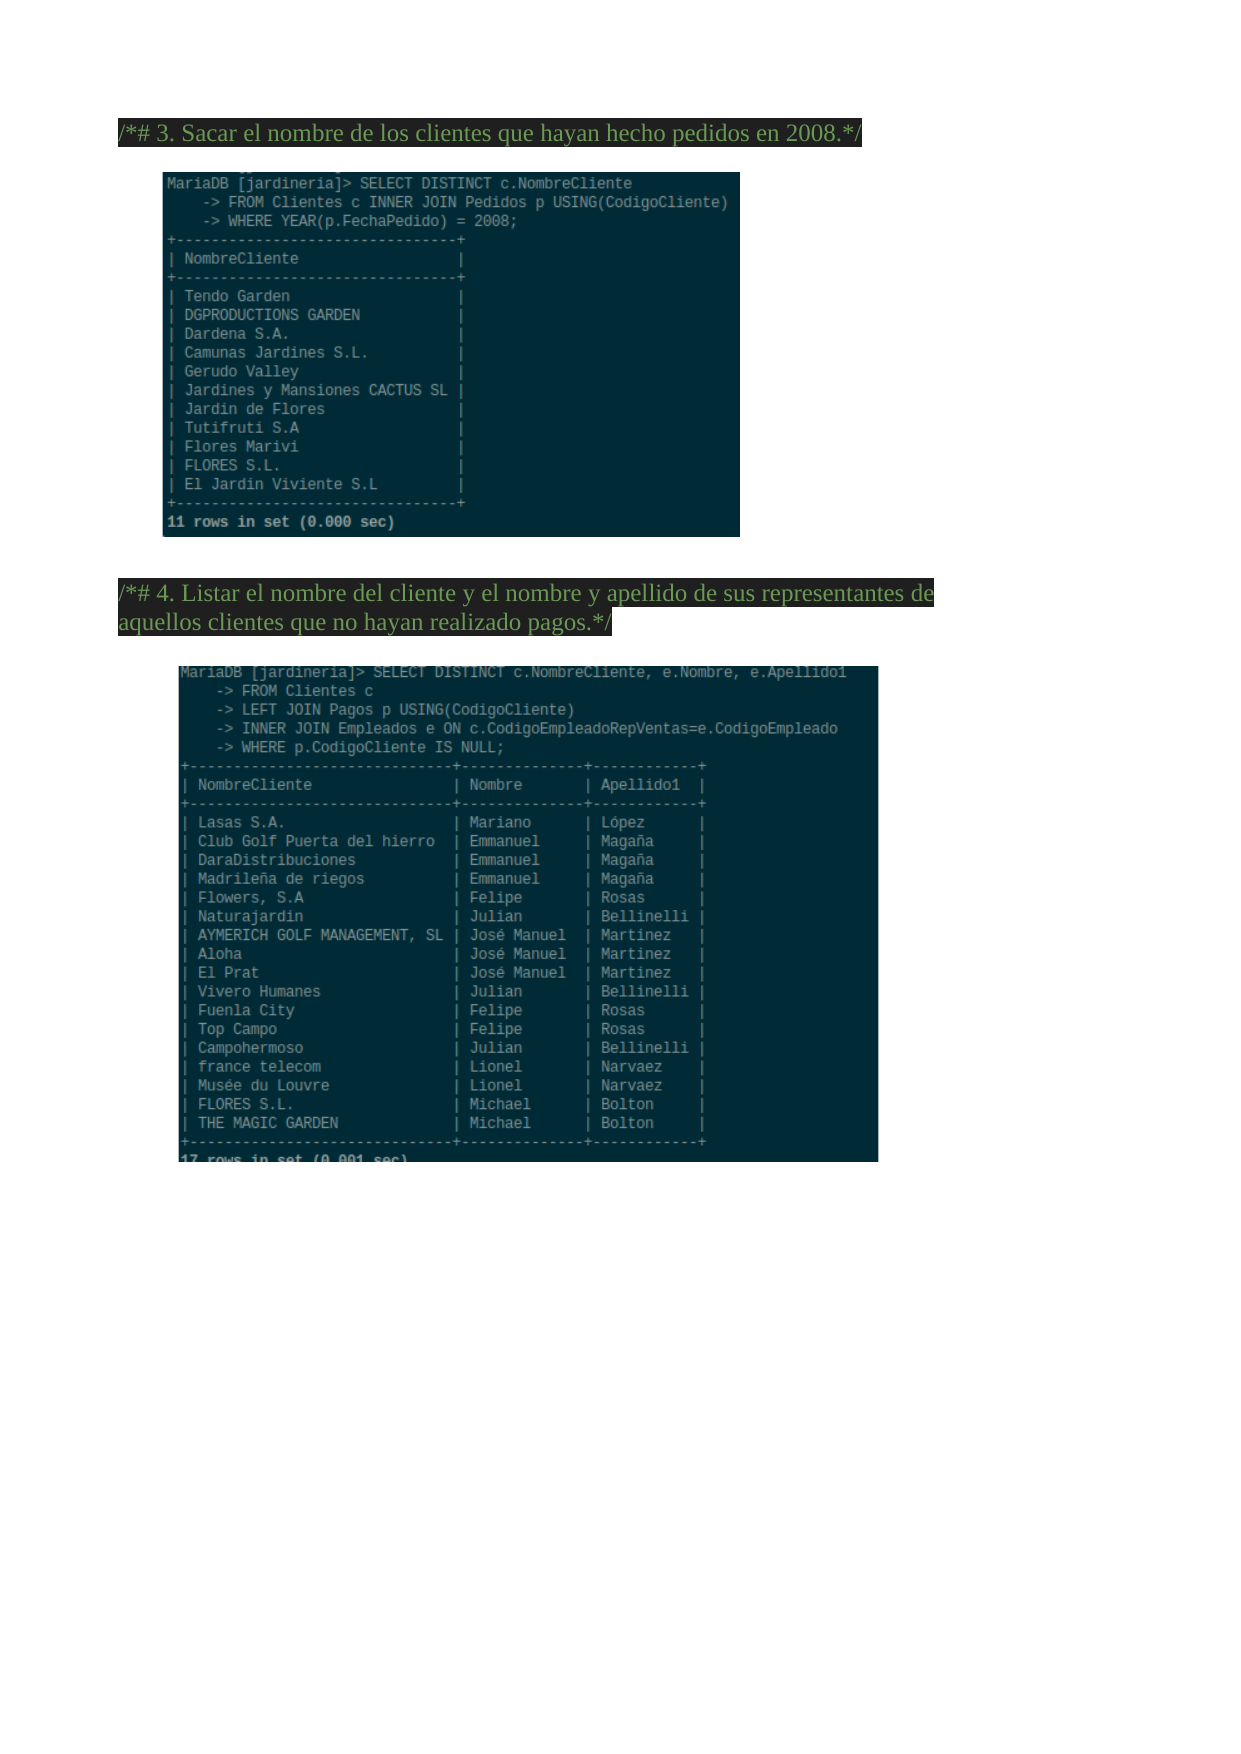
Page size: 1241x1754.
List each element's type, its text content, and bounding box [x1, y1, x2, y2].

picture [195, 478, 201, 489]
picture [672, 725, 683, 733]
picture [266, 443, 271, 451]
picture [621, 969, 626, 977]
picture [509, 875, 530, 883]
picture [331, 876, 341, 883]
picture [270, 255, 280, 263]
picture [598, 180, 614, 188]
picture [560, 948, 565, 959]
picture [243, 969, 250, 977]
picture [208, 929, 241, 940]
picture [206, 948, 214, 959]
picture [318, 406, 324, 414]
picture [445, 723, 460, 733]
picture [261, 913, 267, 921]
picture [651, 1045, 662, 1052]
picture [199, 929, 207, 940]
picture [256, 180, 263, 188]
picture [252, 911, 257, 925]
picture [240, 178, 244, 192]
picture [209, 1063, 215, 1071]
picture [546, 969, 557, 977]
picture [274, 196, 280, 207]
picture [753, 669, 758, 677]
picture [256, 368, 263, 376]
picture [821, 666, 832, 677]
picture [349, 857, 355, 865]
picture [282, 384, 289, 394]
picture [199, 986, 206, 996]
picture [209, 835, 215, 846]
picture [200, 1117, 224, 1128]
picture [515, 782, 522, 789]
picture [330, 704, 335, 714]
picture [646, 913, 657, 921]
picture [283, 479, 289, 489]
picture [471, 1117, 486, 1128]
picture [287, 873, 303, 883]
picture [348, 741, 373, 756]
picture [498, 1024, 522, 1037]
picture [501, 180, 508, 188]
picture [716, 723, 723, 733]
picture [532, 706, 548, 714]
picture [199, 873, 224, 883]
picture [393, 666, 408, 677]
picture [611, 817, 636, 831]
picture [511, 838, 525, 846]
picture [602, 779, 627, 793]
picture [257, 347, 272, 357]
picture [506, 894, 520, 906]
picture [206, 1045, 228, 1056]
picture [295, 892, 304, 902]
picture [686, 197, 710, 207]
picture [678, 197, 684, 207]
picture [261, 1098, 268, 1109]
picture [203, 518, 228, 526]
picture [244, 309, 254, 320]
picture [243, 779, 259, 789]
picture [609, 932, 618, 940]
picture [494, 197, 499, 207]
picture [185, 253, 219, 263]
picture [639, 725, 644, 733]
picture [253, 967, 257, 977]
picture [247, 366, 255, 376]
picture [244, 854, 250, 865]
picture [638, 929, 644, 940]
picture [279, 1005, 284, 1015]
picture [194, 422, 208, 432]
picture [270, 1045, 280, 1052]
picture [602, 873, 609, 882]
picture [262, 854, 266, 865]
picture [238, 290, 254, 301]
picture [602, 1004, 618, 1015]
picture [265, 387, 270, 399]
picture [344, 215, 363, 226]
picture [293, 406, 298, 414]
picture [326, 218, 331, 229]
picture [602, 967, 609, 976]
picture [515, 669, 521, 677]
picture [273, 328, 281, 338]
picture [234, 1117, 259, 1128]
picture [609, 969, 618, 977]
picture [186, 347, 196, 357]
picture [477, 196, 491, 207]
picture [714, 199, 719, 207]
picture [427, 929, 443, 940]
picture [221, 443, 236, 450]
picture [621, 1082, 652, 1090]
picture [265, 516, 289, 526]
picture [405, 196, 412, 207]
picture [768, 666, 788, 680]
picture [651, 951, 670, 959]
picture [314, 854, 320, 865]
picture [217, 1098, 241, 1109]
picture [664, 669, 671, 677]
picture [243, 1098, 250, 1109]
picture [470, 779, 482, 789]
picture [376, 741, 381, 752]
picture [269, 669, 276, 677]
picture [453, 704, 460, 714]
picture [199, 854, 215, 865]
picture [291, 481, 298, 489]
picture [247, 441, 263, 451]
picture [646, 725, 662, 733]
picture [660, 779, 666, 789]
picture [287, 1063, 302, 1071]
picture [318, 385, 324, 395]
picture [287, 1007, 294, 1019]
picture [698, 725, 706, 733]
picture [470, 854, 508, 865]
picture [271, 835, 276, 845]
picture [485, 779, 500, 789]
picture [278, 723, 285, 733]
picture [348, 835, 364, 846]
picture [273, 479, 280, 489]
picture [481, 1099, 487, 1109]
picture [585, 723, 639, 737]
picture [458, 499, 464, 506]
picture [185, 309, 240, 320]
picture [602, 892, 608, 902]
picture [208, 178, 223, 188]
picture [488, 1082, 513, 1090]
picture [287, 854, 306, 865]
picture [506, 1007, 522, 1018]
picture [252, 873, 276, 883]
picture [371, 196, 403, 207]
picture [788, 669, 793, 677]
picture [383, 706, 390, 718]
picture [282, 215, 316, 226]
picture [214, 478, 219, 489]
picture [602, 929, 609, 939]
picture [318, 216, 322, 229]
picture [406, 704, 414, 714]
picture [613, 1120, 618, 1128]
picture [287, 1117, 338, 1128]
picture [479, 894, 485, 902]
picture [727, 669, 732, 677]
picture [229, 255, 235, 263]
picture [613, 669, 627, 677]
picture [401, 838, 408, 846]
picture [199, 835, 206, 846]
picture [308, 481, 324, 489]
picture [361, 518, 386, 526]
picture [282, 347, 289, 357]
picture [515, 948, 534, 959]
picture [609, 875, 624, 883]
picture [551, 704, 555, 714]
picture [322, 1155, 329, 1162]
picture [607, 1042, 618, 1052]
picture [639, 669, 644, 677]
picture [261, 1004, 268, 1015]
picture [812, 723, 837, 733]
picture [471, 817, 487, 827]
text /*# 4. Listar el nombre del cliente y el nombre y apellido de sus representantes de [118, 578, 1122, 607]
picture [243, 1007, 250, 1015]
picture [602, 835, 609, 845]
picture [462, 741, 486, 752]
picture [374, 666, 390, 677]
picture [242, 741, 284, 752]
picture [554, 196, 570, 207]
picture [467, 704, 478, 714]
picture [225, 854, 241, 865]
text aquellos clientes que no hayan realizado pagos.*/ [118, 607, 1122, 636]
picture [479, 1007, 487, 1015]
picture [305, 387, 316, 395]
picture [309, 309, 359, 320]
picture [260, 1157, 268, 1162]
picture [229, 406, 237, 413]
picture [616, 894, 639, 902]
picture [209, 1099, 214, 1109]
picture [169, 516, 184, 526]
picture [168, 178, 184, 188]
picture [278, 1155, 302, 1162]
picture [471, 1023, 478, 1034]
picture [227, 1080, 241, 1089]
picture [264, 291, 289, 301]
picture [331, 666, 346, 677]
picture [252, 894, 259, 902]
picture [297, 685, 302, 696]
picture [665, 723, 669, 733]
picture [313, 741, 338, 752]
picture [559, 929, 565, 940]
picture [630, 1099, 635, 1109]
picture [339, 1155, 363, 1162]
picture [315, 669, 320, 677]
picture [244, 894, 250, 902]
picture [392, 929, 408, 940]
picture [269, 817, 277, 827]
picture [287, 685, 294, 695]
picture [621, 1026, 636, 1034]
picture [642, 196, 666, 211]
picture [488, 1099, 522, 1109]
picture [265, 255, 270, 263]
picture [515, 967, 543, 977]
picture [471, 1004, 477, 1015]
picture [602, 1080, 618, 1090]
picture [239, 516, 254, 526]
picture [182, 762, 188, 769]
picture [273, 178, 280, 188]
picture [239, 1042, 259, 1052]
picture [630, 666, 635, 677]
picture [367, 835, 372, 846]
picture [295, 744, 303, 755]
picture [308, 516, 316, 526]
picture [638, 819, 644, 827]
picture [602, 1061, 618, 1071]
picture [392, 745, 398, 752]
picture [418, 744, 425, 752]
picture [489, 1023, 495, 1034]
picture [322, 1082, 329, 1089]
picture [415, 215, 421, 226]
picture [533, 854, 539, 865]
picture [536, 199, 544, 210]
picture [489, 933, 499, 940]
picture [185, 328, 201, 338]
picture [287, 704, 303, 714]
picture [235, 253, 244, 263]
picture [261, 835, 267, 846]
picture [196, 349, 214, 357]
picture [397, 384, 421, 395]
picture [252, 1080, 268, 1090]
picture [543, 666, 565, 677]
picture [537, 951, 557, 959]
picture [383, 835, 390, 846]
picture [445, 741, 452, 752]
picture [488, 723, 513, 733]
picture [239, 349, 245, 357]
picture [322, 723, 329, 733]
picture [212, 403, 219, 414]
picture [585, 762, 592, 769]
picture [269, 1117, 276, 1128]
picture [244, 929, 249, 940]
picture [340, 706, 350, 714]
picture [306, 685, 310, 696]
picture [602, 854, 609, 864]
picture [301, 479, 306, 489]
picture [304, 929, 311, 940]
picture [274, 988, 306, 996]
picture [651, 932, 670, 940]
picture [306, 838, 311, 846]
picture [642, 1120, 648, 1128]
picture [300, 197, 324, 207]
picture [367, 178, 372, 188]
picture [243, 835, 259, 846]
picture [646, 988, 662, 996]
picture [200, 1023, 206, 1034]
picture [243, 913, 250, 921]
picture [289, 387, 302, 395]
picture [243, 1063, 250, 1070]
picture [273, 403, 280, 413]
picture [213, 1007, 232, 1015]
picture [279, 854, 285, 865]
picture [308, 406, 316, 414]
picture [262, 1117, 267, 1128]
picture [471, 1098, 478, 1109]
picture [506, 988, 522, 996]
picture [495, 1117, 522, 1128]
picture [292, 197, 298, 207]
picture [300, 349, 314, 357]
picture [370, 384, 395, 395]
picture [476, 215, 509, 226]
picture [602, 948, 609, 958]
picture [313, 704, 320, 714]
picture [630, 948, 634, 959]
picture [609, 951, 618, 959]
picture [471, 1042, 487, 1052]
picture [248, 479, 258, 489]
picture [624, 180, 631, 187]
picture [368, 215, 412, 226]
picture [501, 197, 512, 207]
picture [594, 666, 600, 677]
picture [511, 857, 530, 865]
picture [550, 725, 565, 737]
picture [341, 742, 346, 752]
picture [646, 969, 662, 977]
picture [396, 178, 403, 188]
picture [286, 835, 306, 846]
picture [578, 666, 592, 677]
picture [304, 783, 311, 789]
picture [625, 1007, 639, 1015]
picture [609, 854, 653, 868]
picture [630, 967, 634, 977]
picture [630, 930, 635, 940]
picture [217, 948, 241, 959]
picture [340, 387, 356, 395]
picture [506, 913, 522, 921]
picture [350, 666, 354, 680]
picture [525, 838, 530, 846]
picture [573, 196, 578, 207]
picture [217, 894, 240, 902]
picture [423, 196, 438, 207]
picture [441, 196, 446, 207]
picture [203, 460, 223, 470]
picture [681, 666, 692, 677]
picture [533, 835, 539, 846]
picture [191, 1155, 197, 1162]
picture [621, 1117, 627, 1128]
picture [446, 666, 504, 677]
picture [252, 929, 268, 940]
picture [309, 1063, 321, 1071]
picture [199, 1004, 205, 1015]
picture [282, 368, 298, 380]
picture [523, 723, 543, 737]
picture [699, 762, 705, 769]
picture [471, 948, 484, 959]
picture [358, 875, 364, 883]
picture [274, 309, 298, 320]
picture [231, 782, 238, 789]
picture [422, 178, 430, 188]
picture [199, 948, 206, 958]
picture [470, 835, 508, 846]
picture [637, 1101, 653, 1109]
picture [454, 762, 460, 769]
picture [499, 930, 504, 940]
picture [283, 196, 289, 207]
picture [318, 349, 324, 357]
picture [427, 704, 443, 714]
picture [796, 666, 820, 677]
picture [641, 873, 653, 883]
picture [431, 384, 438, 395]
picture [558, 708, 565, 714]
picture [217, 349, 240, 357]
picture [435, 666, 443, 677]
picture [291, 180, 307, 188]
picture [466, 178, 482, 188]
picture [335, 481, 342, 489]
picture [301, 723, 311, 733]
picture [621, 1098, 626, 1109]
picture [194, 290, 228, 301]
picture [213, 1082, 228, 1090]
picture [313, 688, 324, 695]
picture [472, 986, 487, 996]
picture [751, 723, 771, 737]
picture [238, 196, 263, 207]
picture [449, 196, 456, 207]
picture [221, 482, 228, 489]
picture [222, 422, 227, 432]
picture [638, 894, 644, 902]
picture [607, 986, 613, 995]
picture [217, 1157, 241, 1162]
picture [186, 384, 202, 395]
picture [639, 948, 644, 959]
picture [359, 706, 373, 714]
picture [515, 929, 557, 940]
picture [533, 178, 552, 188]
picture [524, 1117, 530, 1128]
picture [323, 836, 328, 846]
picture [326, 180, 333, 188]
picture [213, 443, 219, 451]
picture [625, 875, 639, 887]
picture [352, 478, 359, 489]
picture [607, 196, 631, 207]
picture [393, 836, 399, 846]
picture [506, 819, 530, 827]
picture [411, 742, 416, 752]
picture [494, 1063, 513, 1071]
picture [199, 1042, 206, 1052]
picture [563, 178, 579, 188]
picture [409, 666, 425, 677]
picture [287, 666, 315, 677]
picture [607, 911, 613, 920]
picture [466, 196, 477, 207]
picture [247, 403, 263, 414]
picture [580, 196, 596, 207]
picture [222, 403, 228, 414]
picture [252, 857, 259, 865]
picture [722, 723, 741, 733]
picture [243, 685, 276, 695]
picture [266, 309, 271, 320]
picture [185, 478, 192, 489]
picture [217, 1063, 236, 1071]
picture [490, 706, 499, 718]
picture [804, 725, 811, 732]
picture [349, 725, 364, 737]
picture [199, 911, 215, 921]
picture [602, 1117, 613, 1128]
picture [215, 328, 245, 338]
picture [291, 422, 299, 432]
picture [602, 1023, 610, 1034]
picture [532, 666, 543, 677]
picture [326, 516, 351, 526]
picture [278, 782, 289, 789]
picture [217, 835, 233, 846]
picture [427, 839, 433, 846]
picture [262, 1061, 266, 1071]
picture [186, 403, 201, 414]
picture [840, 666, 846, 677]
picture [209, 666, 242, 677]
picture [441, 385, 447, 395]
picture [234, 1023, 271, 1037]
picture [397, 744, 408, 752]
picture [256, 309, 263, 320]
picture [225, 967, 233, 977]
picture [472, 911, 487, 921]
picture [524, 1098, 530, 1109]
picture [301, 516, 305, 530]
picture [339, 689, 346, 695]
picture [295, 913, 303, 921]
picture [341, 875, 350, 887]
picture [512, 199, 517, 207]
picture [248, 422, 252, 432]
picture [217, 366, 237, 376]
picture [248, 178, 253, 192]
picture [506, 1045, 522, 1052]
picture [229, 215, 271, 226]
picture [609, 835, 653, 850]
picture [261, 704, 267, 714]
picture [330, 838, 338, 846]
picture [279, 1099, 285, 1109]
picture [485, 948, 504, 958]
picture [327, 479, 333, 489]
picture [199, 779, 210, 789]
picture [251, 723, 271, 733]
picture [314, 1082, 319, 1090]
picture [326, 387, 337, 395]
picture [212, 384, 219, 395]
picture [485, 969, 504, 977]
picture [602, 1098, 618, 1109]
text /*# 3. Sacar el nombre de los clientes que hayan hecho pedidos en 2008.*/ [118, 118, 1122, 147]
picture [383, 723, 416, 733]
picture [778, 725, 793, 737]
picture [278, 929, 302, 940]
picture [222, 255, 227, 263]
picture [217, 988, 233, 996]
picture [260, 986, 271, 996]
picture [621, 1063, 653, 1071]
picture [350, 706, 359, 718]
picture [210, 1026, 224, 1037]
picture [283, 403, 289, 414]
picture [322, 929, 390, 940]
picture [613, 1026, 623, 1034]
picture [375, 1157, 399, 1162]
picture [169, 499, 175, 506]
picture [385, 742, 389, 752]
picture [692, 666, 714, 677]
picture [630, 1117, 635, 1128]
picture [576, 725, 583, 732]
picture [275, 349, 280, 357]
picture [195, 518, 202, 526]
picture [200, 1061, 206, 1071]
picture [349, 688, 355, 695]
picture [235, 988, 241, 996]
picture [230, 196, 236, 207]
picture [634, 197, 640, 207]
picture [422, 215, 433, 226]
picture [472, 967, 485, 977]
picture [287, 1082, 306, 1090]
picture [324, 857, 346, 865]
picture [371, 479, 377, 489]
picture [186, 290, 193, 301]
picture [283, 253, 288, 263]
picture [638, 1007, 644, 1014]
picture [437, 741, 442, 752]
picture [479, 1026, 487, 1034]
picture [328, 199, 333, 207]
picture [213, 779, 228, 789]
picture [182, 666, 198, 677]
picture [471, 725, 477, 732]
picture [502, 704, 513, 714]
picture [283, 1045, 298, 1052]
picture [519, 178, 530, 188]
picture [603, 666, 609, 677]
picture [472, 929, 492, 940]
picture [222, 385, 240, 395]
picture [240, 387, 245, 395]
picture [208, 819, 236, 827]
picture [669, 196, 675, 207]
picture [238, 478, 245, 489]
picture [427, 725, 434, 732]
picture [243, 988, 250, 996]
picture [186, 366, 202, 376]
picture [199, 1098, 206, 1109]
picture [199, 1080, 210, 1089]
picture [489, 742, 495, 752]
picture [480, 875, 508, 883]
